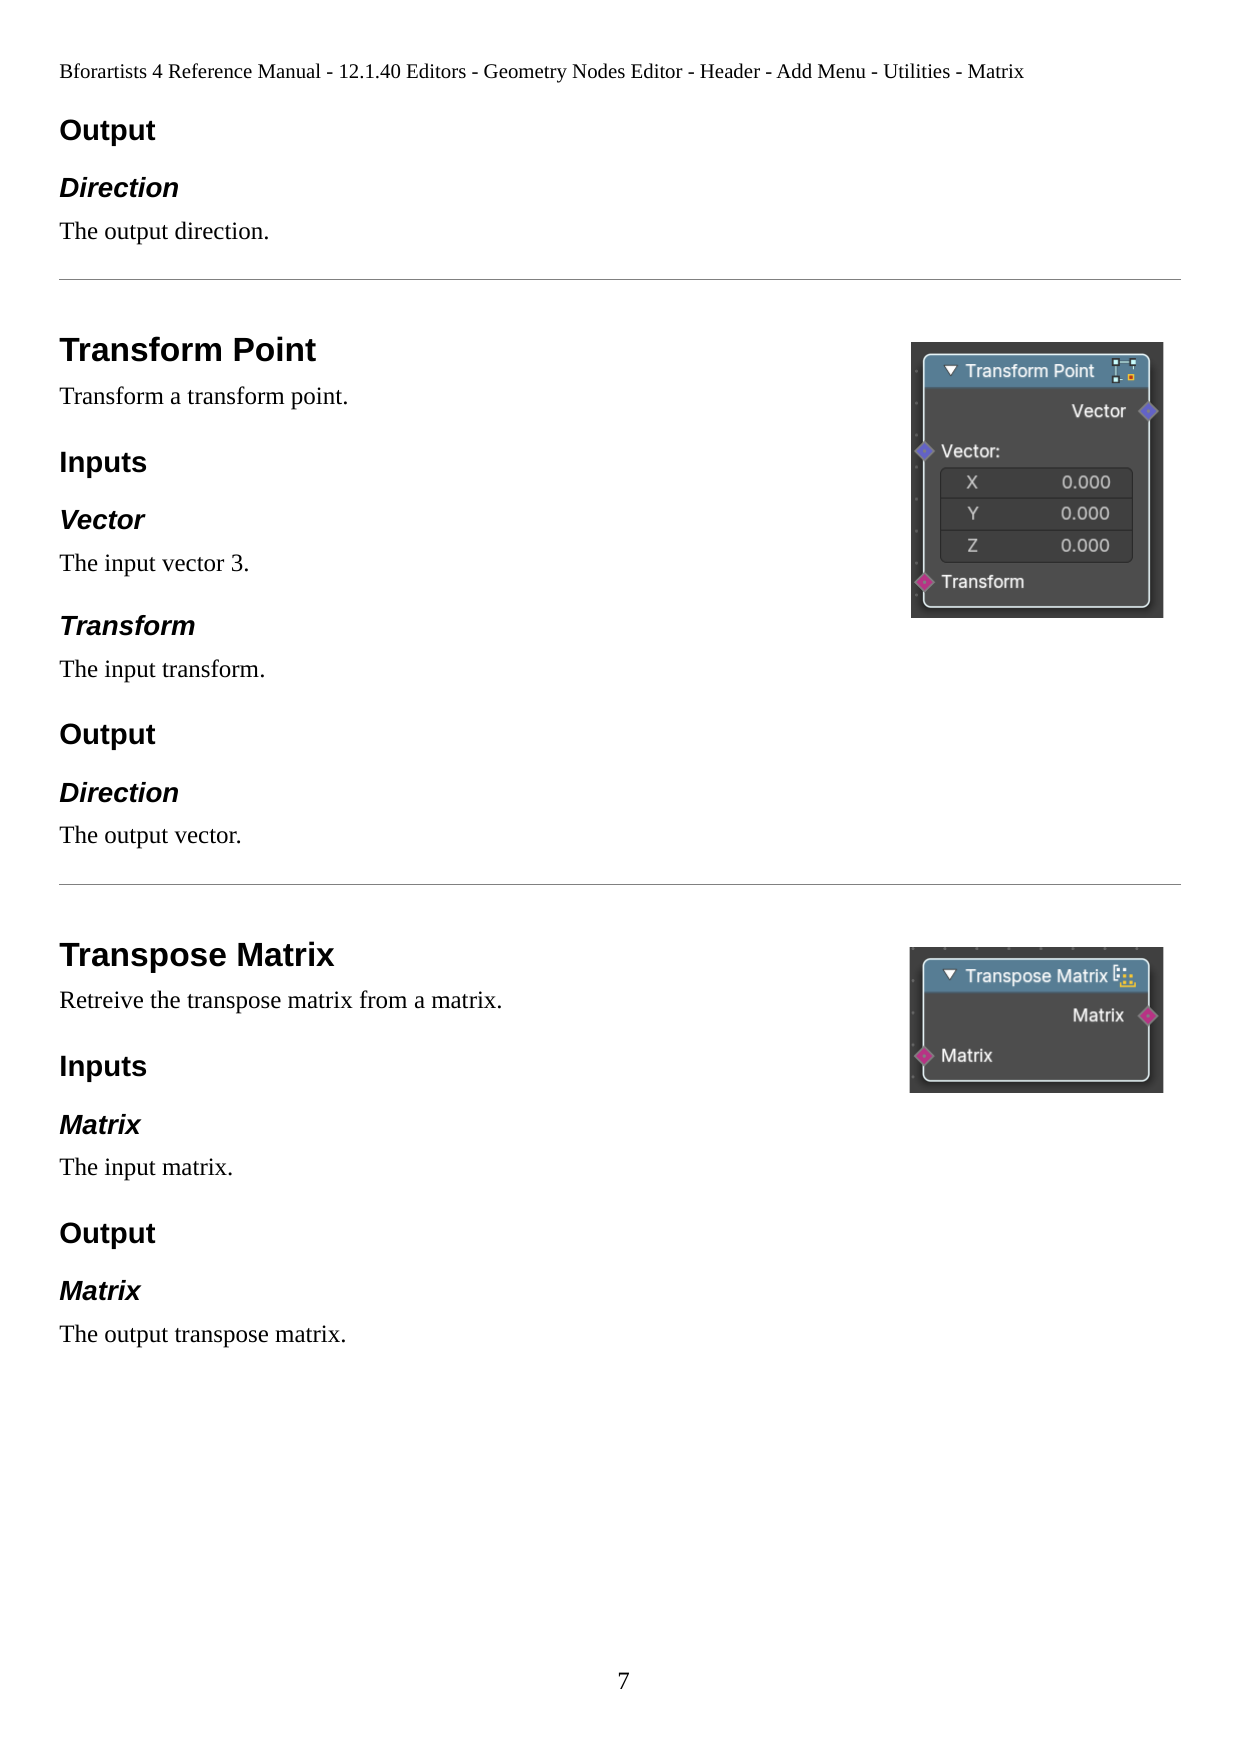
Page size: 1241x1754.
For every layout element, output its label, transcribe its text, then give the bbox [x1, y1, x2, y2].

text Retreive the transpose matrix from a matrix. [59, 986, 909, 1014]
subtitle Transform Point [59, 330, 1181, 368]
text The output transpose matrix. [59, 1319, 1181, 1348]
subtitle [1164, 503, 1181, 535]
subtitle Transform [59, 609, 1181, 641]
subtitle Output [59, 717, 1181, 751]
subtitle Transpose Matrix [59, 934, 1181, 973]
picture [911, 342, 1164, 618]
subtitle [1164, 444, 1181, 478]
subtitle Output [59, 113, 1181, 146]
subtitle Inputs [59, 1049, 909, 1083]
text Transform a transform point. [59, 381, 911, 410]
subtitle Matrix [59, 1275, 1181, 1307]
text The output vector. [59, 820, 1181, 849]
subtitle [1164, 1049, 1181, 1083]
subtitle Vector [59, 503, 911, 535]
text The output direction. [59, 216, 1181, 244]
subtitle Matrix [59, 1108, 1181, 1140]
picture [909, 947, 1164, 1093]
text The input matrix. [59, 1152, 1181, 1181]
subtitle Output [59, 1216, 1181, 1250]
subtitle Direction [59, 171, 1181, 203]
subtitle Direction [59, 776, 1181, 808]
text The input vector 3. [59, 548, 911, 576]
text The input transform. [59, 654, 1181, 682]
text [1164, 548, 1181, 576]
subtitle Inputs [59, 444, 911, 478]
